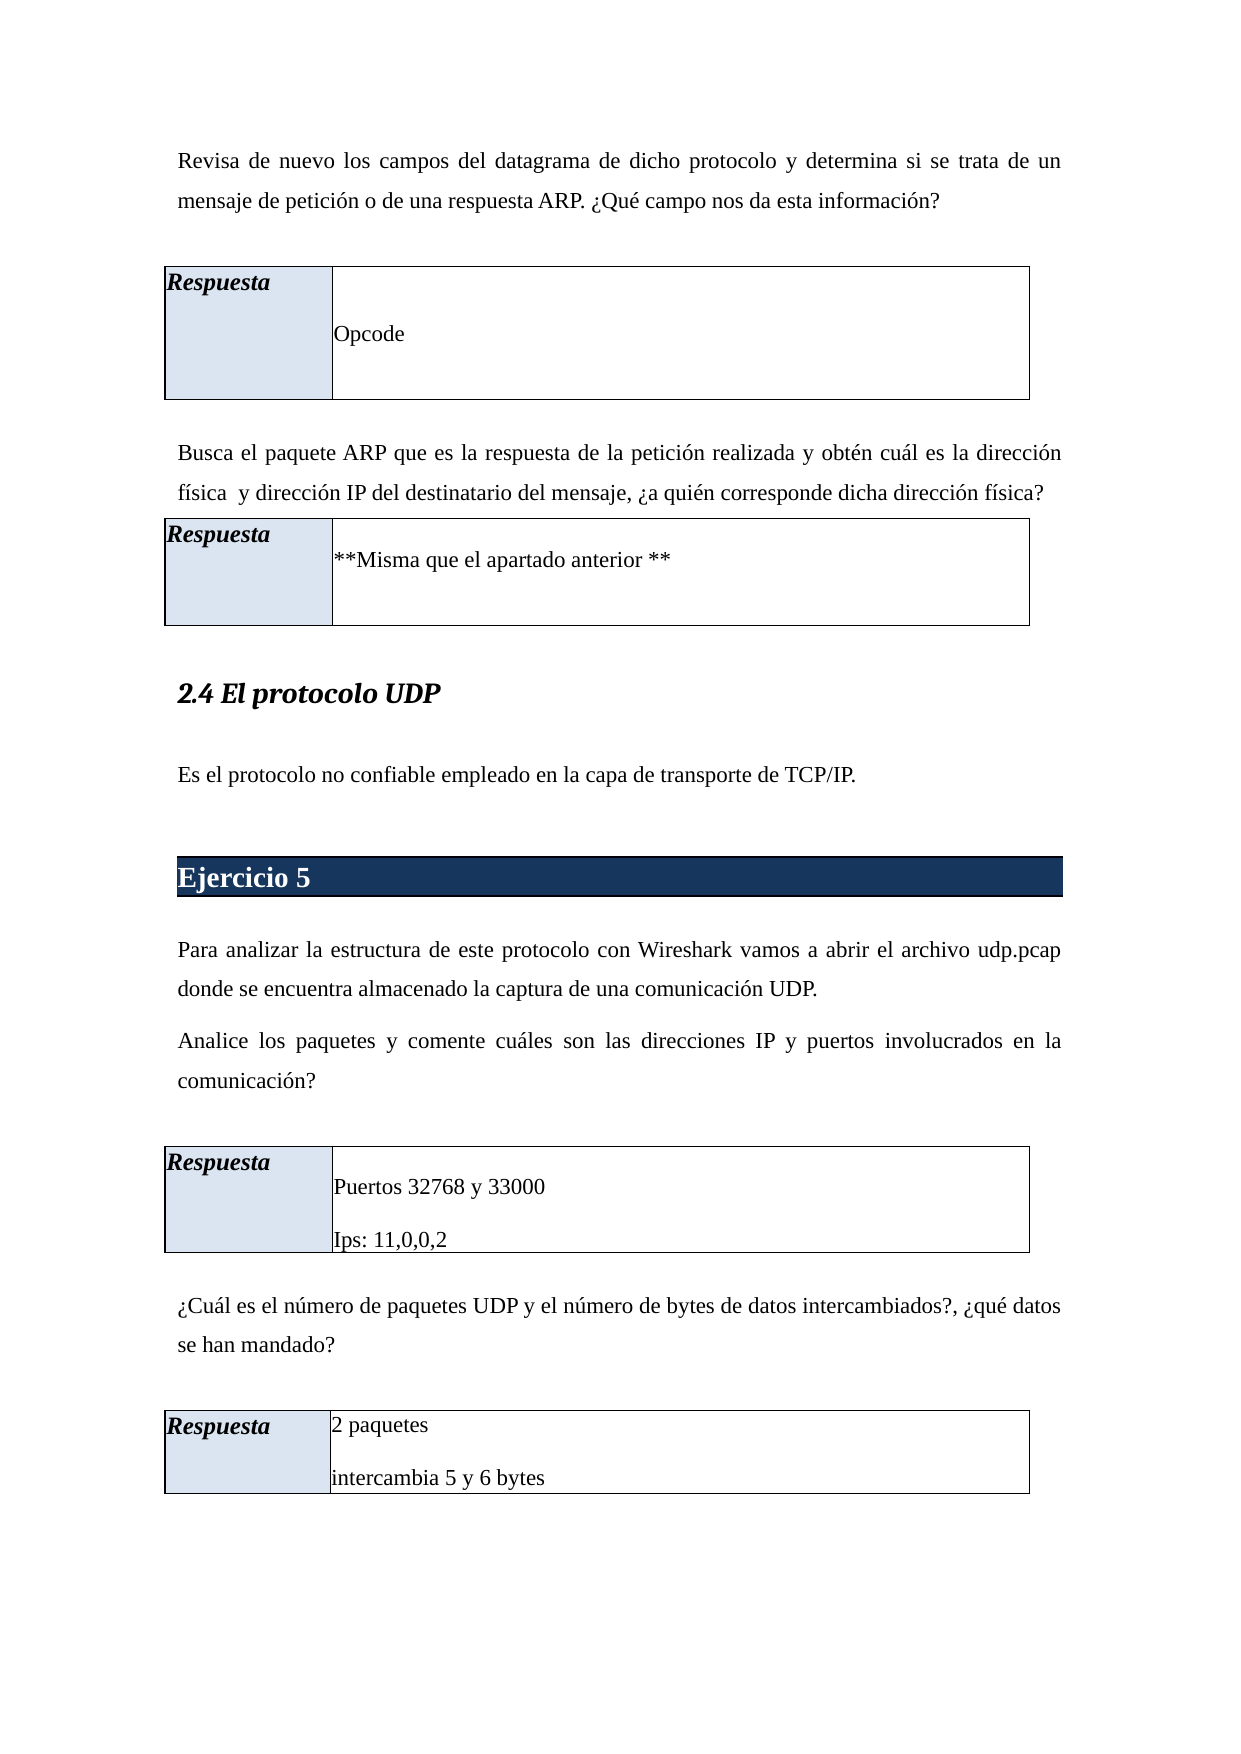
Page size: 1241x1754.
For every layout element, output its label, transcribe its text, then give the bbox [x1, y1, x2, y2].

text Es el protocolo no confiable empleado en la capa de transporte de TCP/IP. [177, 761, 1063, 788]
table_header **Misma que el apartado anterior ** [333, 519, 1029, 625]
text Analice los paquetes y comente cuáles son las direcciones IP y puertos involucrados en la comunicación? [177, 1027, 1063, 1093]
table_header Respuesta [166, 519, 332, 625]
table_header Respuesta [166, 267, 332, 399]
subtitle 2.4 El protocolo UDP [177, 677, 1063, 711]
text ¿Cuál es el número de paquetes UDP y el número de bytes de datos intercambiados?, ¿qué datos se han mandado? [177, 1292, 1063, 1358]
text Busca el paquete ARP que es la respuesta de la petición realizada y obtén cuál es la dirección física y dirección IP del destinatario del mensaje, ¿a quién corresponde dicha dirección física? [177, 439, 1063, 505]
table_header Respuesta [166, 1411, 330, 1493]
table_header 2 paquetes intercambia 5 y 6 bytes [331, 1411, 1029, 1493]
table_header Opcode [333, 267, 1029, 399]
text Ejercicio 5 [177, 858, 1063, 895]
text Revisa de nuevo los campos del datagrama de dicho protocolo y determina si se trata de un mensaje de petición o de una respuesta ARP. ¿Qué campo nos da esta información? [177, 148, 1063, 213]
text Para analizar la estructura de este protocolo con Wireshark vamos a abrir el archivo udp.pcap donde se encuentra almacenado la captura de una comunicación UDP. [177, 936, 1063, 1002]
table_header Respuesta [166, 1147, 332, 1252]
table_header Puertos 32768 y 33000 Ips: 11,0,0,2 [333, 1147, 1029, 1252]
